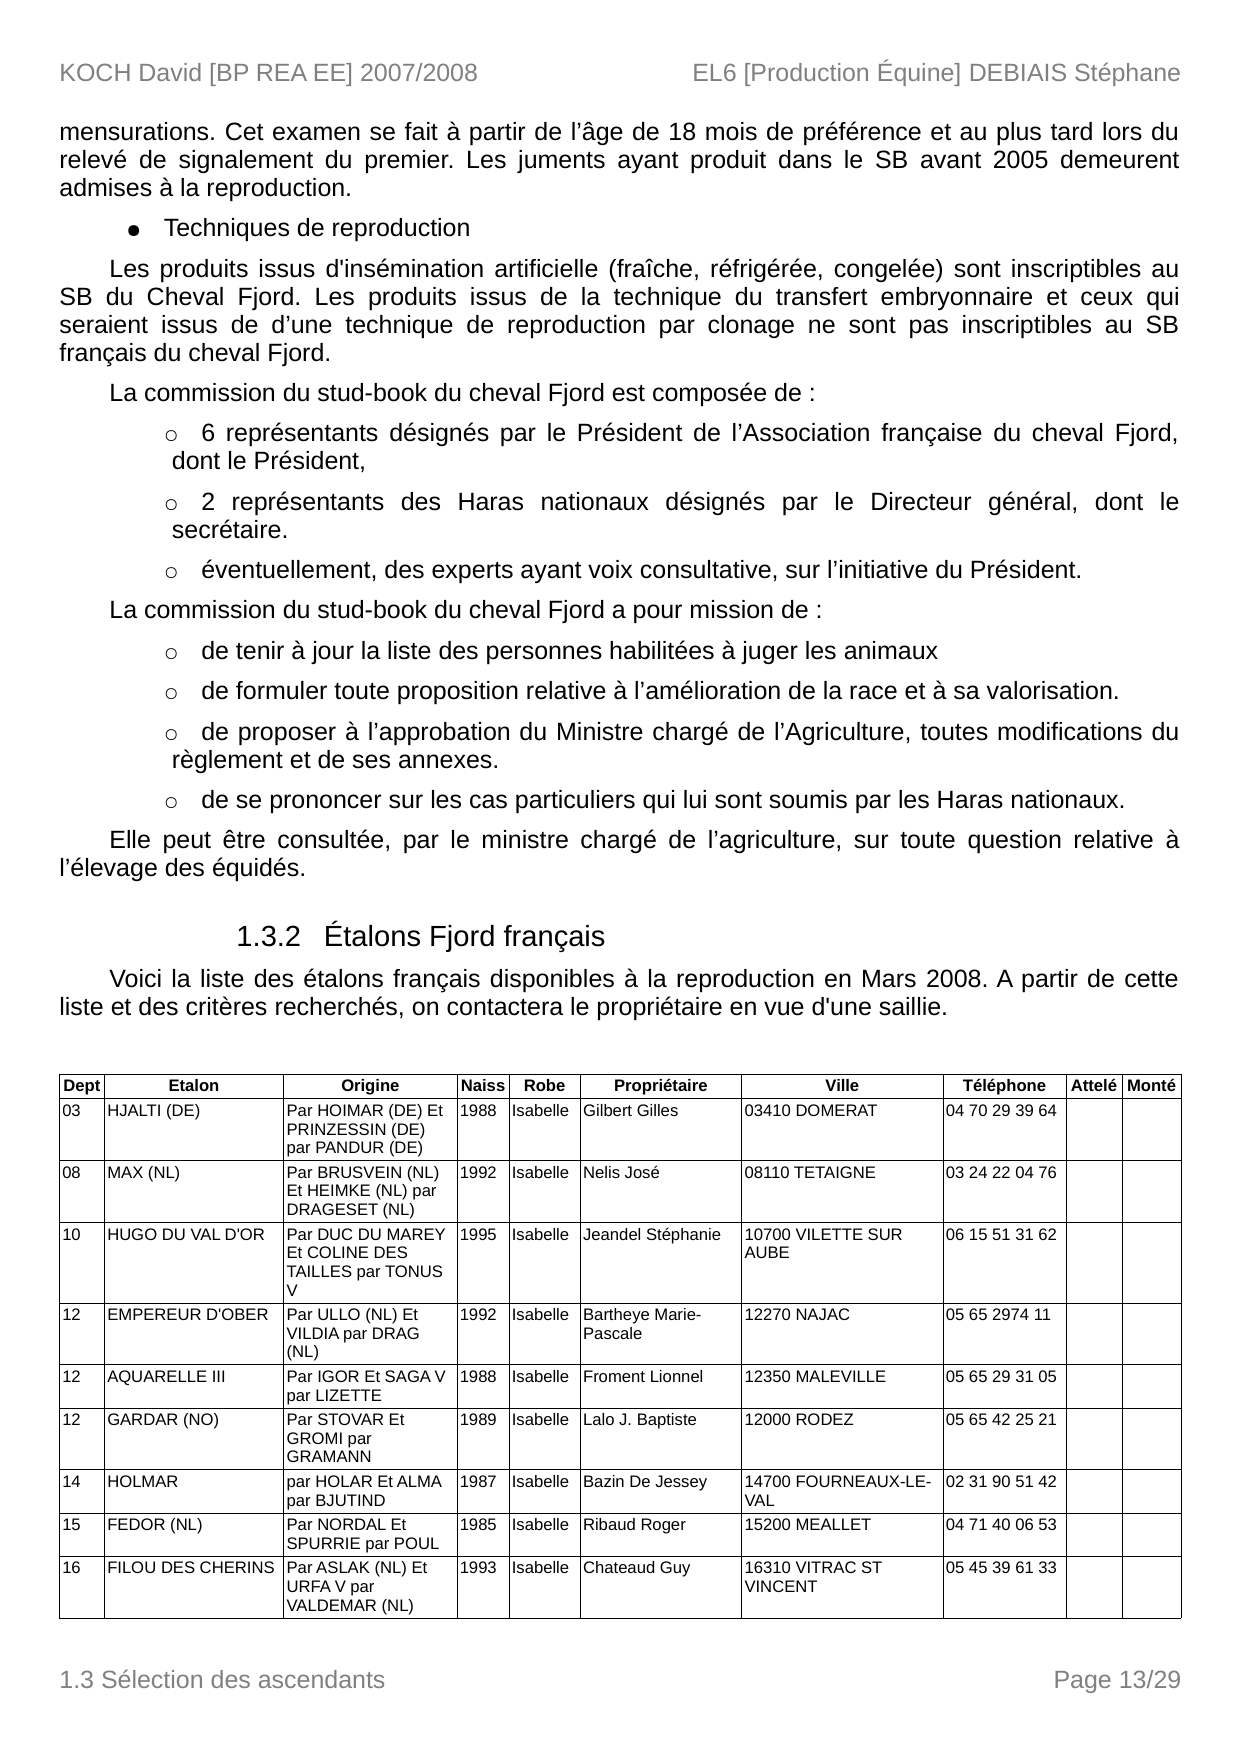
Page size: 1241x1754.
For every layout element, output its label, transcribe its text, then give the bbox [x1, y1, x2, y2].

table_header Naiss [458, 1075, 509, 1098]
table_cell [1067, 1365, 1122, 1407]
list de tenir à jour la liste des personnes habilitées à juger les animaux [134, 637, 1181, 665]
table_cell 16 [60, 1557, 104, 1618]
table_cell 1988 [458, 1365, 509, 1407]
table_cell Par DUC DU MAREY Et COLINE DES TAILLES par TONUS V [284, 1223, 457, 1302]
list éventuellement, des experts ayant voix consultative, sur l’initiative du Président. [134, 556, 1181, 584]
table_header Ville [742, 1075, 943, 1098]
text Voici la liste des étalons français disponibles à la reproduction en Mars 2008. A partir de cette liste et des critères recherchés, on contactera le propriétaire en vue d'une saillie. [59, 965, 1181, 1021]
list de se prononcer sur les cas particuliers qui lui sont soumis par les Haras nationaux. [134, 786, 1181, 814]
table_cell FILOU DES CHERINS [105, 1557, 283, 1618]
text mensurations. Cet examen se fait à partir de l’âge de 18 mois de préférence et au plus tard lors du relevé de signalement du premier. Les juments ayant produit dans le SB avant 2005 demeurent admises à la reproduction. [59, 118, 1181, 202]
table_cell [1067, 1223, 1122, 1302]
table_header Attelé [1067, 1075, 1122, 1098]
table_cell 1985 [458, 1514, 509, 1556]
table_cell Lalo J. Baptiste [581, 1409, 741, 1469]
table_cell 15 [60, 1514, 104, 1556]
table_cell 12 [60, 1304, 104, 1364]
table_cell FEDOR (NL) [105, 1514, 283, 1556]
table_cell [1123, 1470, 1181, 1513]
table_cell Par STOVAR Et GROMI par GRAMANN [284, 1409, 457, 1469]
table_cell Gilbert Gilles [581, 1099, 741, 1160]
table_cell [1123, 1161, 1181, 1222]
table_cell 03 [60, 1099, 104, 1160]
table_cell HJALTI (DE) [105, 1099, 283, 1160]
table_cell Bazin De Jessey [581, 1470, 741, 1513]
table_header Robe [510, 1075, 580, 1098]
table_cell 12270 NAJAC [742, 1304, 943, 1364]
table_cell 1989 [458, 1409, 509, 1469]
table_cell Isabelle [510, 1409, 580, 1469]
table_header Origine [284, 1075, 457, 1098]
table_cell Ribaud Roger [581, 1514, 741, 1556]
table_cell [1067, 1470, 1122, 1513]
table_cell 1993 [458, 1557, 509, 1618]
table_cell [1067, 1557, 1122, 1618]
table_cell 03 24 22 04 76 [944, 1161, 1066, 1222]
table_cell MAX (NL) [105, 1161, 283, 1222]
table_cell HOLMAR [105, 1470, 283, 1513]
table_cell GARDAR (NO) [105, 1409, 283, 1469]
table_cell Bartheye Marie-Pascale [581, 1304, 741, 1364]
table_cell 05 45 39 61 33 [944, 1557, 1066, 1618]
table_cell [1123, 1365, 1181, 1407]
table_cell HUGO DU VAL D'OR [105, 1223, 283, 1302]
table_cell 1995 [458, 1223, 509, 1302]
table_cell 05 65 42 25 21 [944, 1409, 1066, 1469]
table_cell 10700 VILETTE SUR AUBE [742, 1223, 943, 1302]
table_cell [1123, 1223, 1181, 1302]
table_cell 08110 TETAIGNE [742, 1161, 943, 1222]
table_cell 1987 [458, 1470, 509, 1513]
text Les produits issus d'insémination artificielle (fraîche, réfrigérée, congelée) sont inscriptibles au SB du Cheval Fjord. Les produits issus de la technique du transfert embryonnaire et ceux qui seraient issus de d’une technique de reproduction par clonage ne sont pas inscriptibles au SB français du cheval Fjord. [59, 255, 1181, 366]
table_cell 12000 RODEZ [742, 1409, 943, 1469]
table_header Téléphone [944, 1075, 1066, 1098]
table_cell par HOLAR Et ALMA par BJUTIND [284, 1470, 457, 1513]
table_cell AQUARELLE III [105, 1365, 283, 1407]
list Techniques de reproduction [97, 214, 1181, 242]
text Elle peut être consultée, par le ministre chargé de l’agriculture, sur toute question relative à l’élevage des équidés. [59, 826, 1181, 882]
table_cell 12 [60, 1409, 104, 1469]
table_cell Par ASLAK (NL) Et URFA V par VALDEMAR (NL) [284, 1557, 457, 1618]
table_cell Isabelle [510, 1514, 580, 1556]
table_cell 16310 VITRAC ST VINCENT [742, 1557, 943, 1618]
table_cell 02 31 90 51 42 [944, 1470, 1066, 1513]
table_cell [1123, 1304, 1181, 1364]
subtitle Étalons Fjord français [59, 920, 1181, 952]
table_cell Isabelle [510, 1223, 580, 1302]
table_cell Isabelle [510, 1099, 580, 1160]
table_cell Isabelle [510, 1557, 580, 1618]
table_header Dept [60, 1075, 104, 1098]
table_cell [1067, 1514, 1122, 1556]
table_cell 1992 [458, 1161, 509, 1222]
table_cell Par BRUSVEIN (NL) Et HEIMKE (NL) par DRAGESET (NL) [284, 1161, 457, 1222]
table_cell Jeandel Stéphanie [581, 1223, 741, 1302]
table_cell Chateaud Guy [581, 1557, 741, 1618]
table_cell 08 [60, 1161, 104, 1222]
table_cell EMPEREUR D'OBER [105, 1304, 283, 1364]
list 2 représentants des Haras nationaux désignés par le Directeur général, dont le secrétaire. [134, 488, 1181, 543]
table_cell 15200 MEALLET [742, 1514, 943, 1556]
table_cell 03410 DOMERAT [742, 1099, 943, 1160]
table_cell [1067, 1099, 1122, 1160]
table_cell Isabelle [510, 1161, 580, 1222]
table_cell 04 70 29 39 64 [944, 1099, 1066, 1160]
table_header Etalon [105, 1075, 283, 1098]
table_header Propriétaire [581, 1075, 741, 1098]
table_cell 06 15 51 31 62 [944, 1223, 1066, 1302]
table_cell [1123, 1557, 1181, 1618]
table_cell [1123, 1409, 1181, 1469]
table_cell 1992 [458, 1304, 509, 1364]
table_cell 14 [60, 1470, 104, 1513]
table_cell [1067, 1304, 1122, 1364]
table_header Monté [1123, 1075, 1181, 1098]
table_cell Isabelle [510, 1470, 580, 1513]
table_cell 05 65 2974 11 [944, 1304, 1066, 1364]
list de proposer à l’approbation du Ministre chargé de l’Agriculture, toutes modifications du règlement et de ses annexes. [134, 718, 1181, 773]
table_cell Froment Lionnel [581, 1365, 741, 1407]
table_cell Nelis José [581, 1161, 741, 1222]
table_cell 12350 MALEVILLE [742, 1365, 943, 1407]
list de formuler toute proposition relative à l’amélioration de la race et à sa valorisation. [134, 677, 1181, 705]
table_cell Isabelle [510, 1304, 580, 1364]
table_cell 12 [60, 1365, 104, 1407]
table_cell 04 71 40 06 53 [944, 1514, 1066, 1556]
table_cell 10 [60, 1223, 104, 1302]
table_cell [1067, 1161, 1122, 1222]
table_cell 05 65 29 31 05 [944, 1365, 1066, 1407]
table_cell Par IGOR Et SAGA V par LIZETTE [284, 1365, 457, 1407]
table_cell [1123, 1514, 1181, 1556]
table_cell 14700 FOURNEAUX-LE-VAL [742, 1470, 943, 1513]
list 6 représentants désignés par le Président de l’Association française du cheval Fjord, dont le Président, [134, 419, 1181, 475]
text La commission du stud-book du cheval Fjord a pour mission de : [59, 596, 1181, 624]
table_cell Par HOIMAR (DE) Et PRINZESSIN (DE) par PANDUR (DE) [284, 1099, 457, 1160]
table_cell [1123, 1099, 1181, 1160]
table_cell Par ULLO (NL) Et VILDIA par DRAG (NL) [284, 1304, 457, 1364]
table_cell 1988 [458, 1099, 509, 1160]
table_cell Isabelle [510, 1365, 580, 1407]
table_cell Par NORDAL Et SPURRIE par POUL [284, 1514, 457, 1556]
table_cell [1067, 1409, 1122, 1469]
text La commission du stud-book du cheval Fjord est composée de : [59, 379, 1181, 407]
